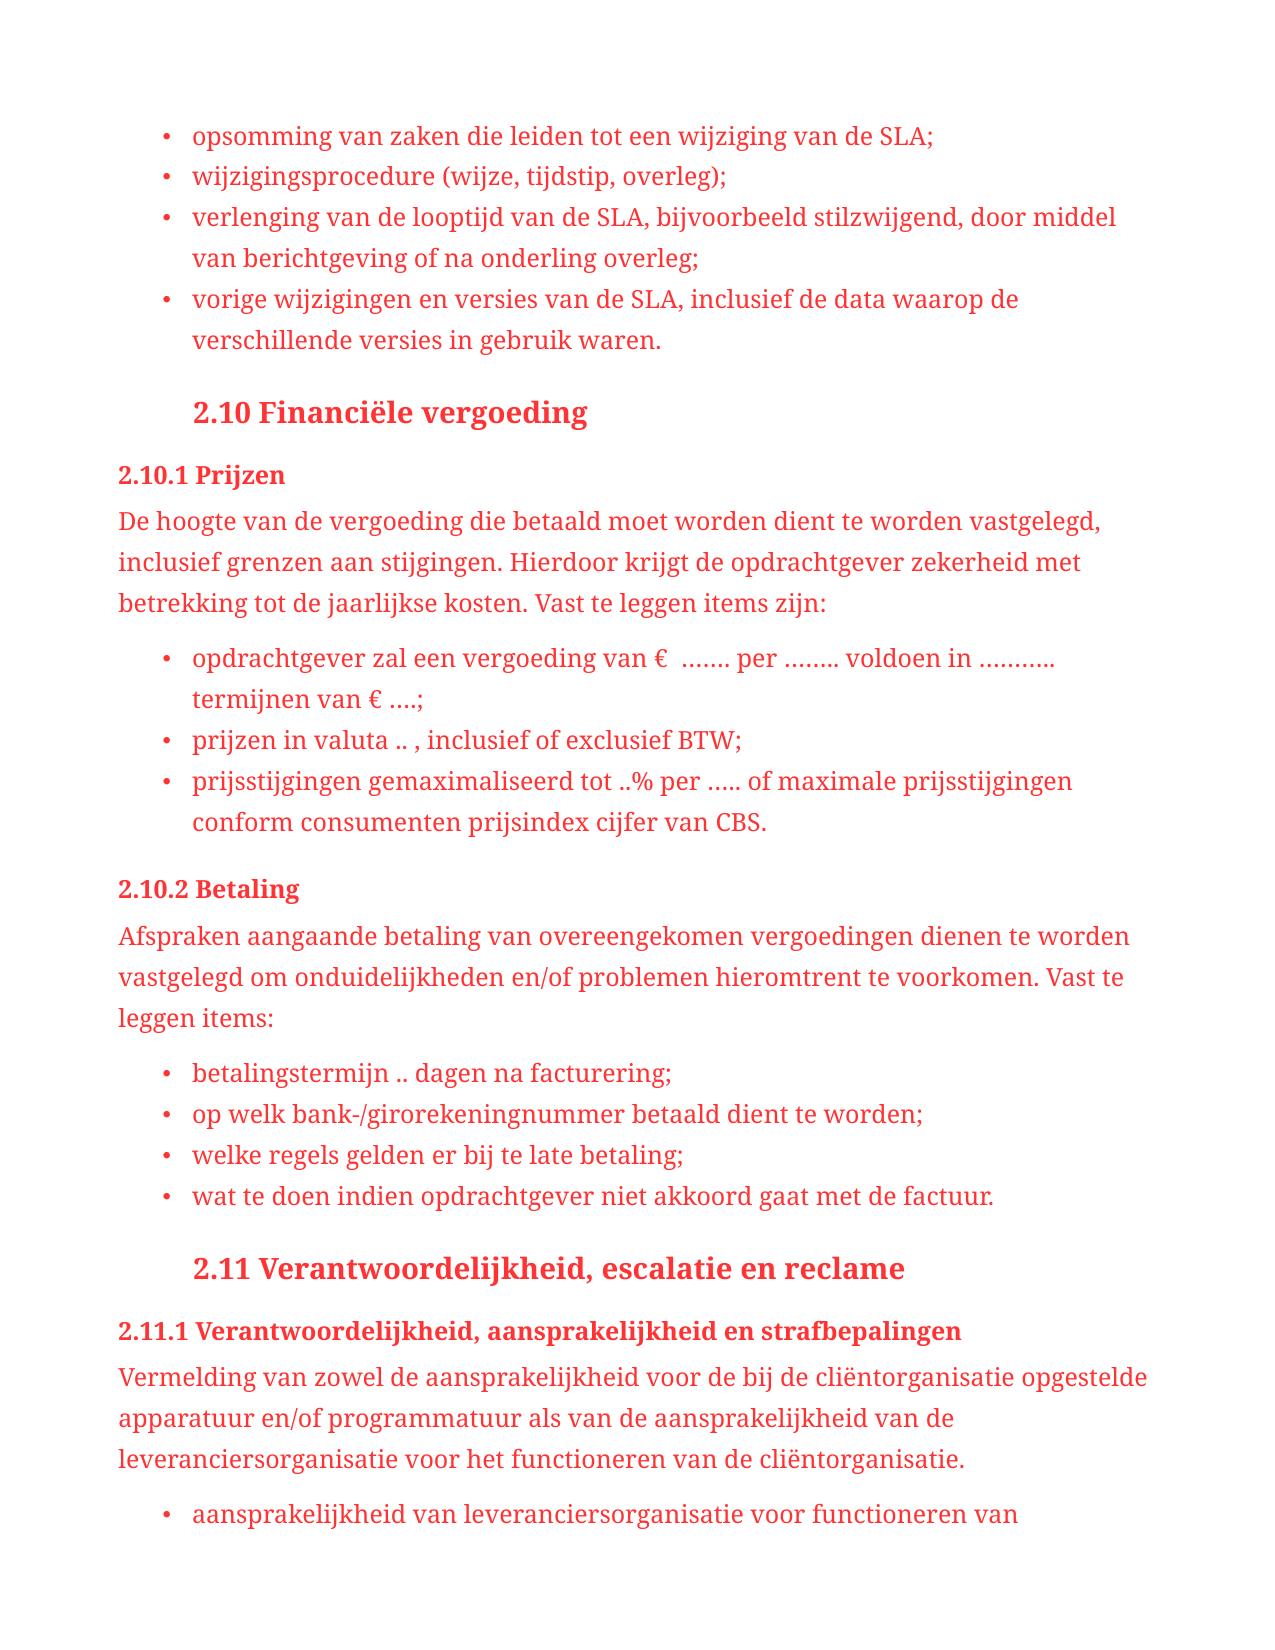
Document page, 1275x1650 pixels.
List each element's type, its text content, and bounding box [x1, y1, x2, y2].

subtitle 2.10 Financiële vergoeding [118, 392, 1157, 432]
list opdrachtgever zal een vergoeding van € ……. per …….. voldoen in ……….. termijnen van € ….; [162, 641, 1157, 716]
list wat te doen indien opdrachtgever niet akkoord gaat met de factuur. [162, 1178, 1157, 1212]
subtitle 2.10.2 Betaling [118, 872, 1157, 906]
text Afspraken aangaande betaling van overeengekomen vergoedingen dienen te worden vastgelegd om onduidelijkheden en/of problemen hieromtrent te voorkomen. Vast te leggen items: [118, 919, 1157, 1034]
text De hoogte van de vergoeding die betaald moet worden dient te worden vastgelegd, inclusief grenzen aan stijgingen. Hierdoor krijgt de opdrachtgever zekerheid met betrekking tot de jaarlijkse kosten. Vast te leggen items zijn: [118, 504, 1157, 619]
subtitle 2.11.1 Verantwoordelijkheid, aansprakelijkheid en strafbepalingen [118, 1313, 1157, 1347]
list verlenging van de looptijd van de SLA, bijvoorbeeld stilzwijgend, door middel van berichtgeving of na onderling overleg; [162, 200, 1157, 275]
text Vermelding van zowel de aansprakelijkheid voor de bij de cliëntorganisatie opgestelde apparatuur en/of programmatuur als van de aansprakelijkheid van de leveranciersorganisatie voor het functioneren van de cliëntorganisatie. [118, 1360, 1157, 1476]
subtitle 2.11 Verantwoordelijkheid, escalatie en reclame [118, 1248, 1157, 1288]
list wijzigingsprocedure (wijze, tijdstip, overleg); [162, 159, 1157, 193]
list opsomming van zaken die leiden tot een wijziging van de SLA; [162, 118, 1157, 152]
list prijsstijgingen gemaximaliseerd tot ..% per ….. of maximale prijsstijgingen conform consumenten prijsindex cijfer van CBS. [162, 763, 1157, 838]
list op welk bank-/girorekeningnummer betaald dient te worden; [162, 1097, 1157, 1131]
list betalingstermijn .. dagen na facturering; [162, 1056, 1157, 1090]
list prijzen in valuta .. , inclusief of exclusief BTW; [162, 723, 1157, 757]
list aansprakelijkheid van leveranciersorganisatie voor functioneren van [162, 1497, 1157, 1531]
subtitle 2.10.1 Prijzen [118, 457, 1157, 491]
list vorige wijzigingen en versies van de SLA, inclusief de data waarop de verschillende versies in gebruik waren. [162, 281, 1157, 356]
list welke regels gelden er bij te late betaling; [162, 1137, 1157, 1172]
